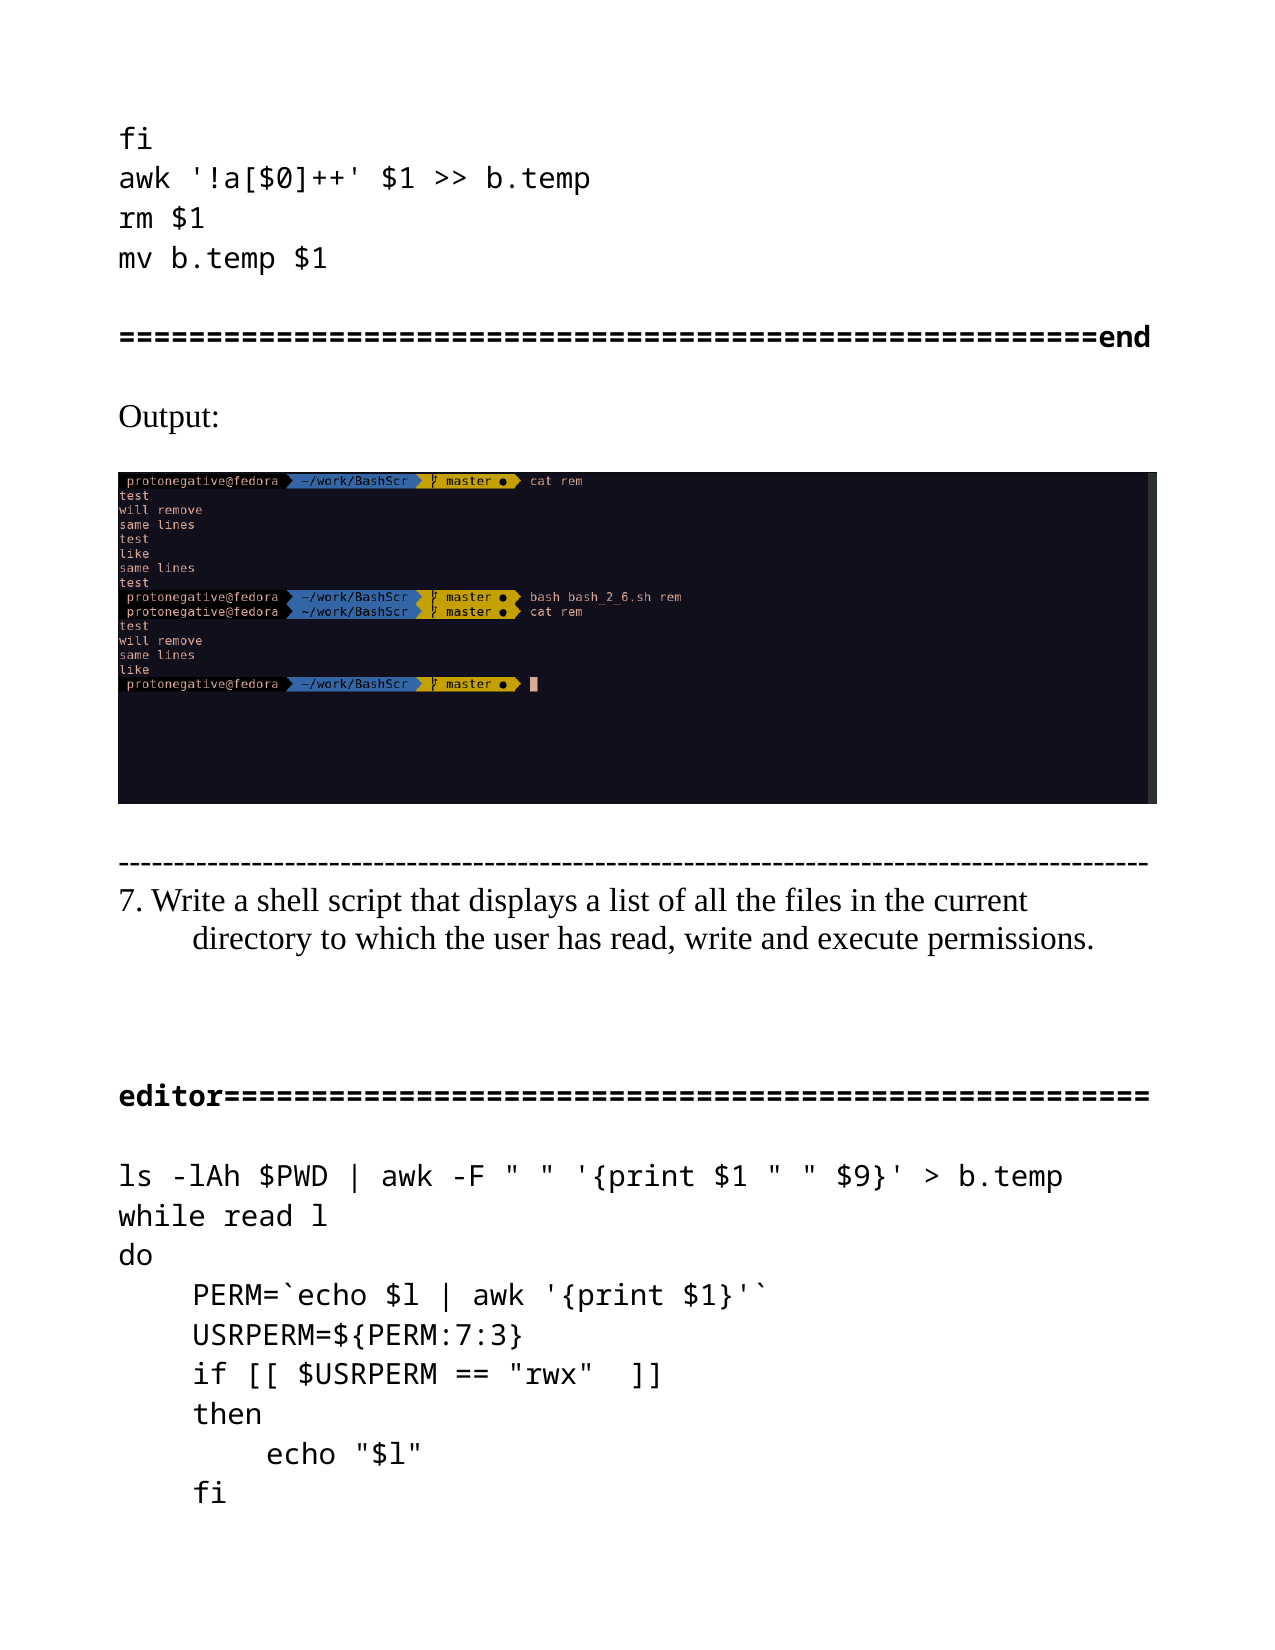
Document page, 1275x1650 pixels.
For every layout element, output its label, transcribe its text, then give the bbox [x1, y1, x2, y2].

text editor===================================================== [118, 1076, 1157, 1115]
text PERM=`echo $l | awk '{print $1}'` [118, 1274, 1157, 1314]
text while read l [118, 1195, 1157, 1234]
text fi [118, 1473, 1157, 1512]
text then [118, 1393, 1157, 1433]
text do [118, 1234, 1157, 1274]
text fi [118, 118, 1157, 158]
text --------------------------------------------------------------------------------------------- [118, 842, 1157, 880]
text Output: [118, 396, 1157, 434]
text USRPERM=${PERM:7:3} [118, 1314, 1157, 1353]
text if [[ $USRPERM == "rwx" ]] [118, 1353, 1157, 1393]
text 7. Write a shell script that displays a list of all the files in the current [118, 880, 1157, 918]
text ls -lAh $PWD | awk -F " " '{print $1 " " $9}' > b.temp [118, 1155, 1157, 1195]
text directory to which the user has read, write and execute permissions. [118, 918, 1157, 957]
text ========================================================end [118, 317, 1157, 356]
text rm $1 [118, 197, 1157, 237]
picture [118, 472, 1157, 804]
text mv b.temp $1 [118, 237, 1157, 277]
text echo "$l" [118, 1433, 1157, 1473]
text awk '!a[$0]++' $1 >> b.temp [118, 158, 1157, 197]
